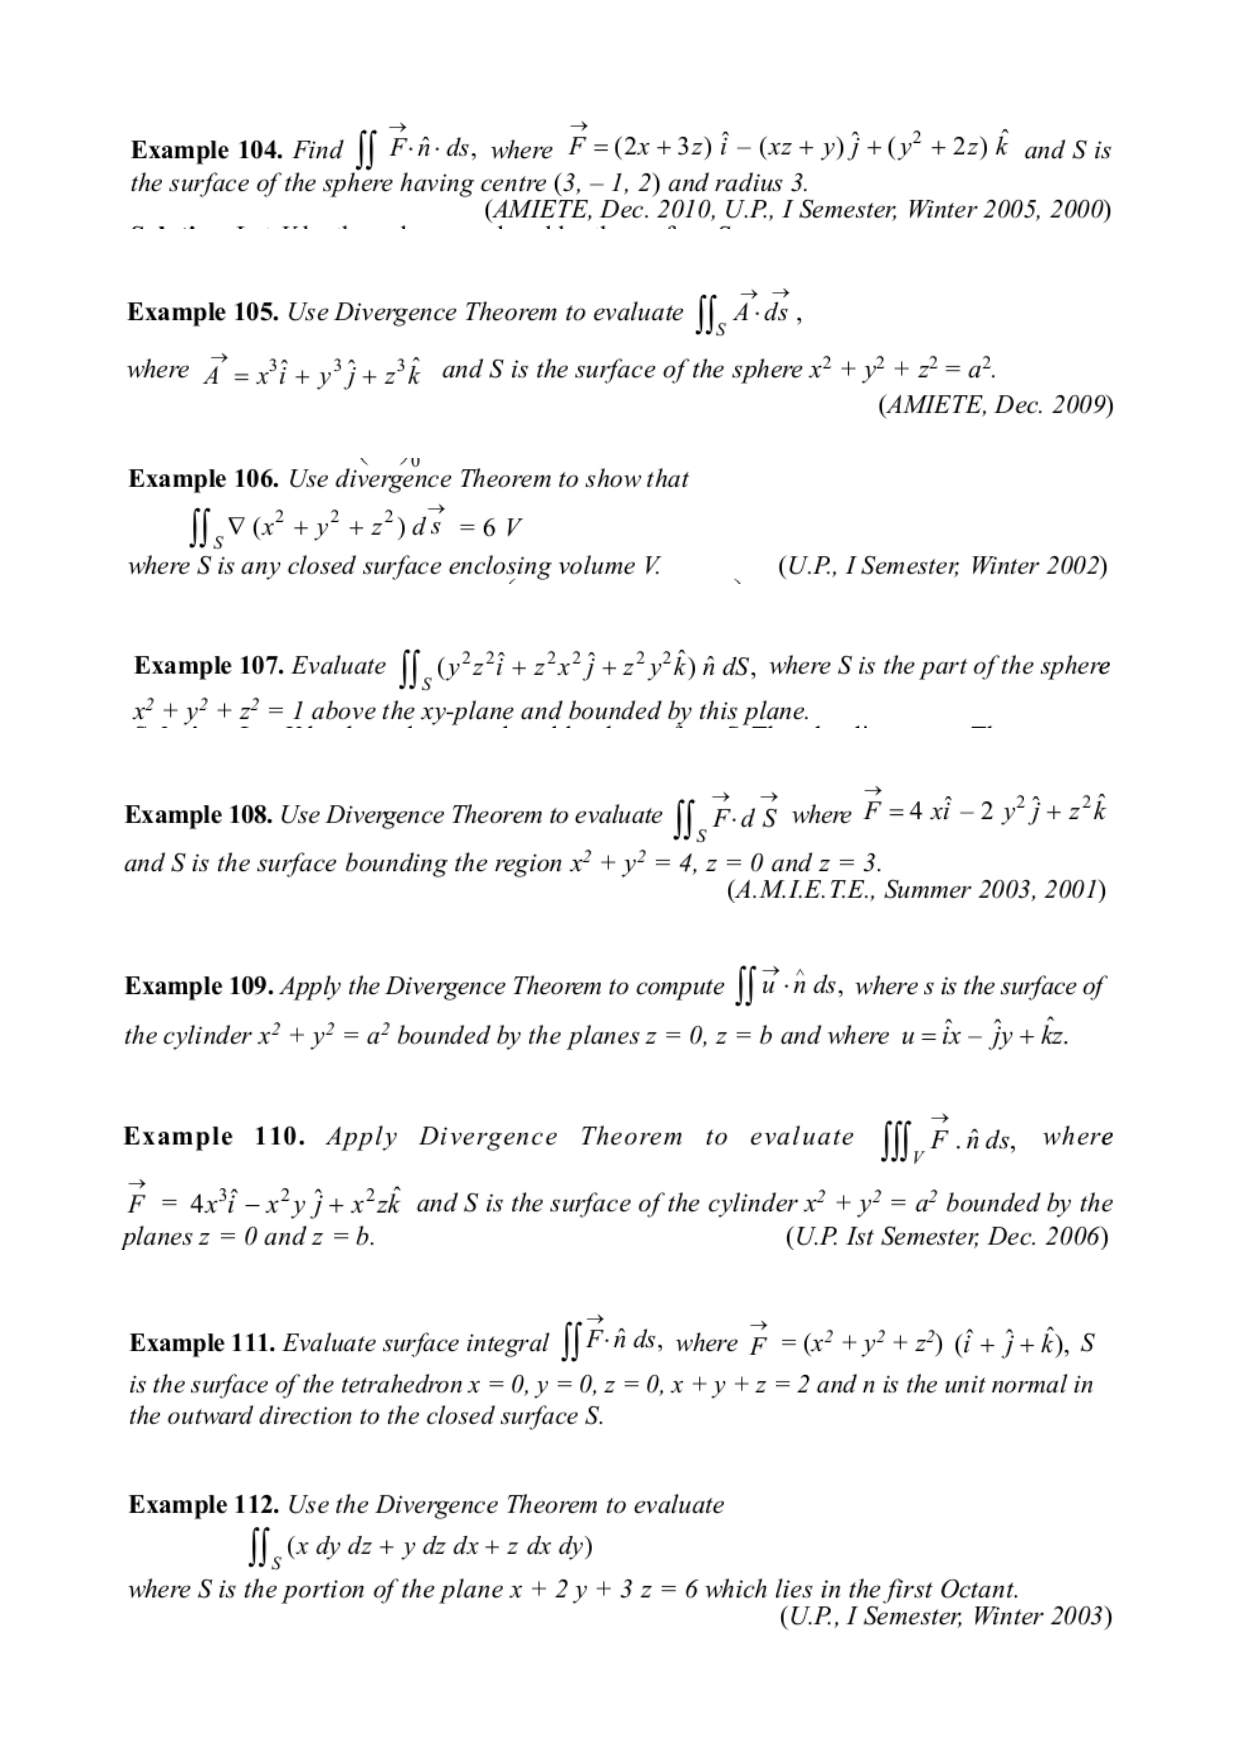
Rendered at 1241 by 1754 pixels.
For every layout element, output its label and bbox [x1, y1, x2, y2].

picture [118, 785, 1123, 903]
picture [118, 960, 1123, 1054]
picture [118, 1111, 1123, 1250]
picture [118, 1490, 1123, 1636]
picture [118, 1306, 1123, 1434]
picture [126, 641, 1130, 728]
picture [118, 118, 1123, 229]
picture [118, 458, 1123, 584]
picture [118, 286, 1123, 422]
